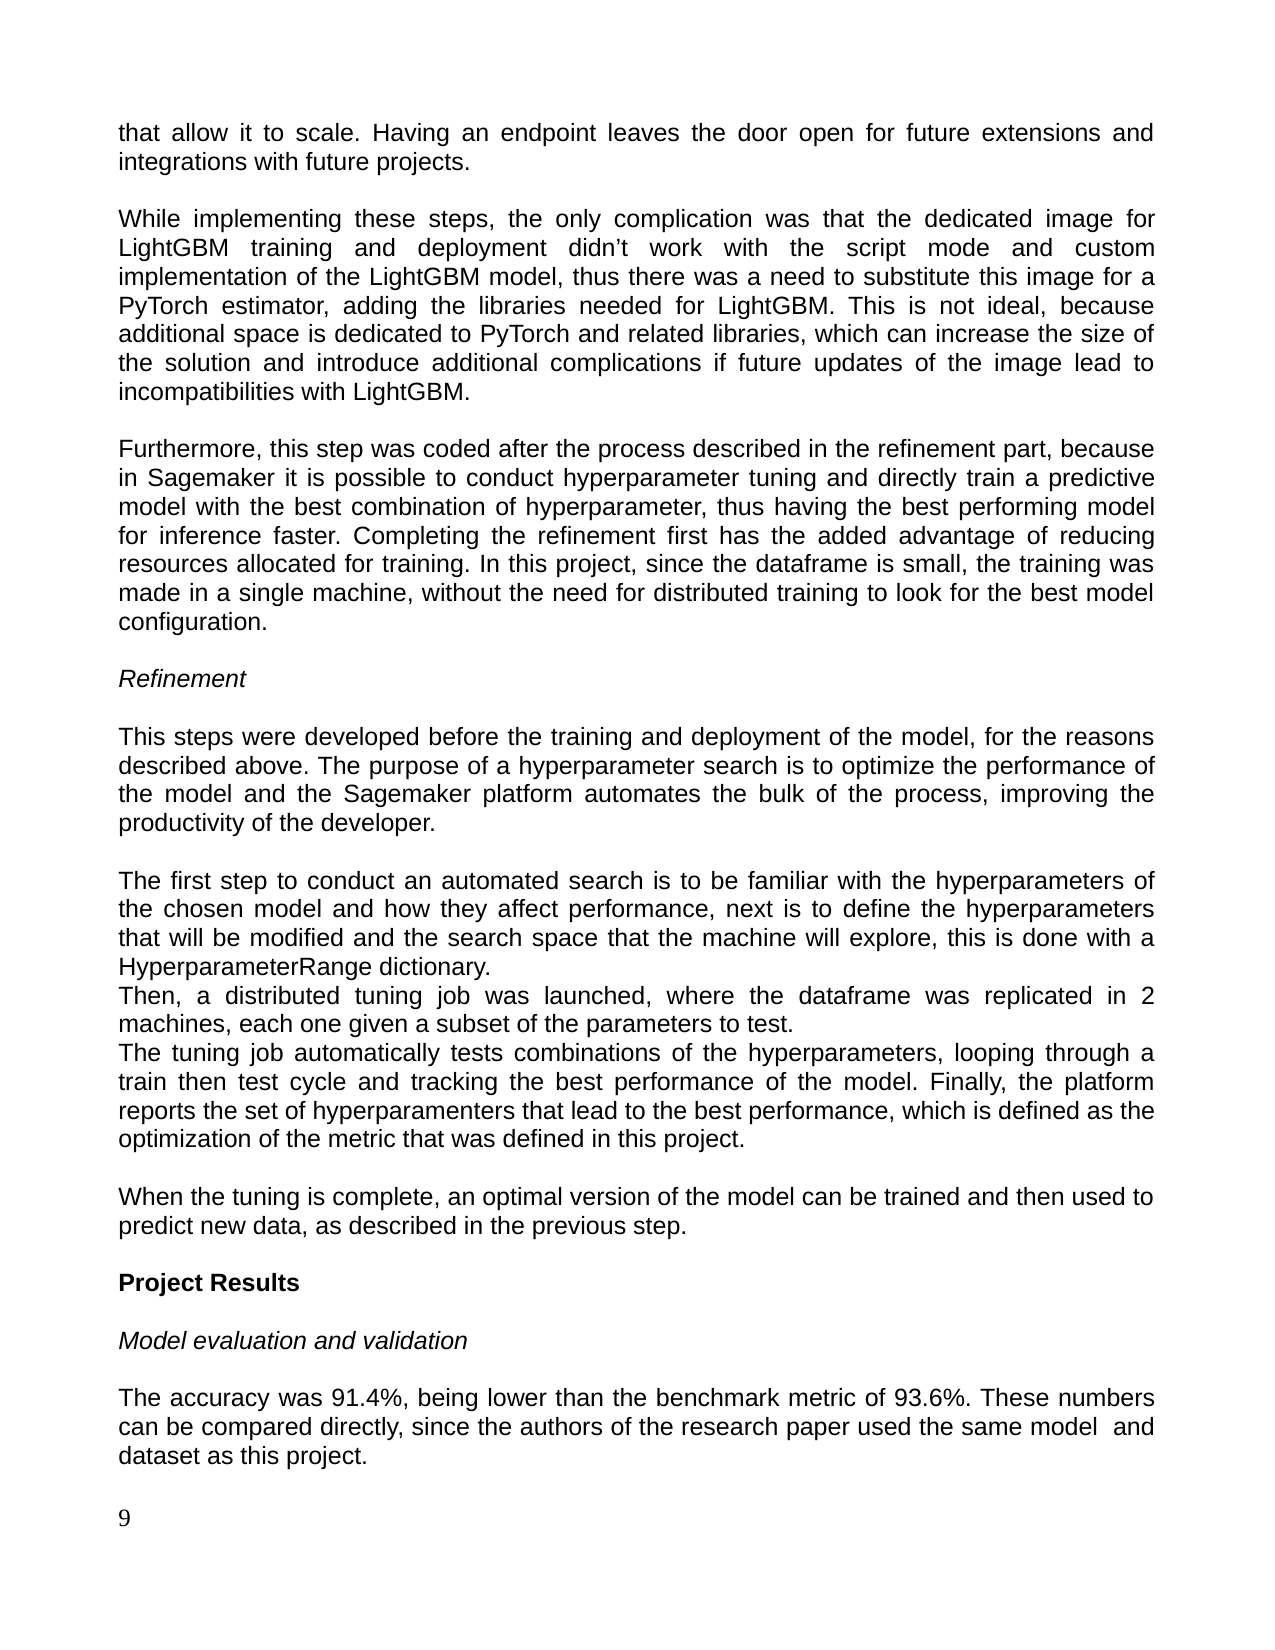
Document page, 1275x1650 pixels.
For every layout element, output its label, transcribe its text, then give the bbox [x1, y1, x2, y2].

text While implementing these steps, the only complication was that the dedicated image for LightGBM training and deployment didn’t work with the script mode and custom implementation of the LightGBM model, thus there was a need to substitute this image for a PyTorch estimator, adding the libraries needed for LightGBM. This is not ideal, because additional space is dedicated to PyTorch and related libraries, which can increase the size of the solution and introduce additional complications if future updates of the image lead to incompatibilities with LightGBM. [118, 204, 1157, 406]
text Project Results [118, 1268, 1157, 1297]
text The accuracy was 91.4%, being lower than the benchmark metric of 93.6%. These numbers can be compared directly, since the authors of the research paper used the same model and dataset as this project. [118, 1383, 1157, 1469]
text Furthermore, this step was coded after the process described in the refinement part, because in Sagemaker it is possible to conduct hyperparameter tuning and directly train a predictive model with the best combination of hyperparameter, thus having the best performing model for inference faster. Completing the refinement first has the added advantage of reducing resources allocated for training. In this project, since the dataframe is small, the training was made in a single machine, without the need for distributed training to look for the best model configuration. [118, 434, 1157, 636]
text that allow it to scale. Having an endpoint leaves the door open for future extensions and integrations with future projects. [118, 118, 1157, 176]
text Refinement [118, 664, 1157, 693]
text This steps were developed before the training and deployment of the model, for the reasons described above. The purpose of a hyperparameter search is to optimize the performance of the model and the Sagemaker platform automates the bulk of the process, improving the productivity of the developer. [118, 722, 1157, 837]
text The tuning job automatically tests combinations of the hyperparameters, looping through a train then test cycle and tracking the best performance of the model. Finally, the platform reports the set of hyperparamenters that lead to the best performance, which is defined as the optimization of the metric that was defined in this project. [118, 1038, 1157, 1153]
text Model evaluation and validation [118, 1326, 1157, 1354]
text The first step to conduct an automated search is to be familiar with the hyperparameters of the chosen model and how they affect performance, next is to define the hyperparameters that will be modified and the search space that the machine will explore, this is done with a HyperparameterRange dictionary. [118, 866, 1157, 981]
text When the tuning is complete, an optimal version of the model can be trained and then used to predict new data, as described in the previous step. [118, 1182, 1157, 1239]
text Then, a distributed tuning job was launched, where the dataframe was replicated in 2 machines, each one given a subset of the parameters to test. [118, 981, 1157, 1038]
